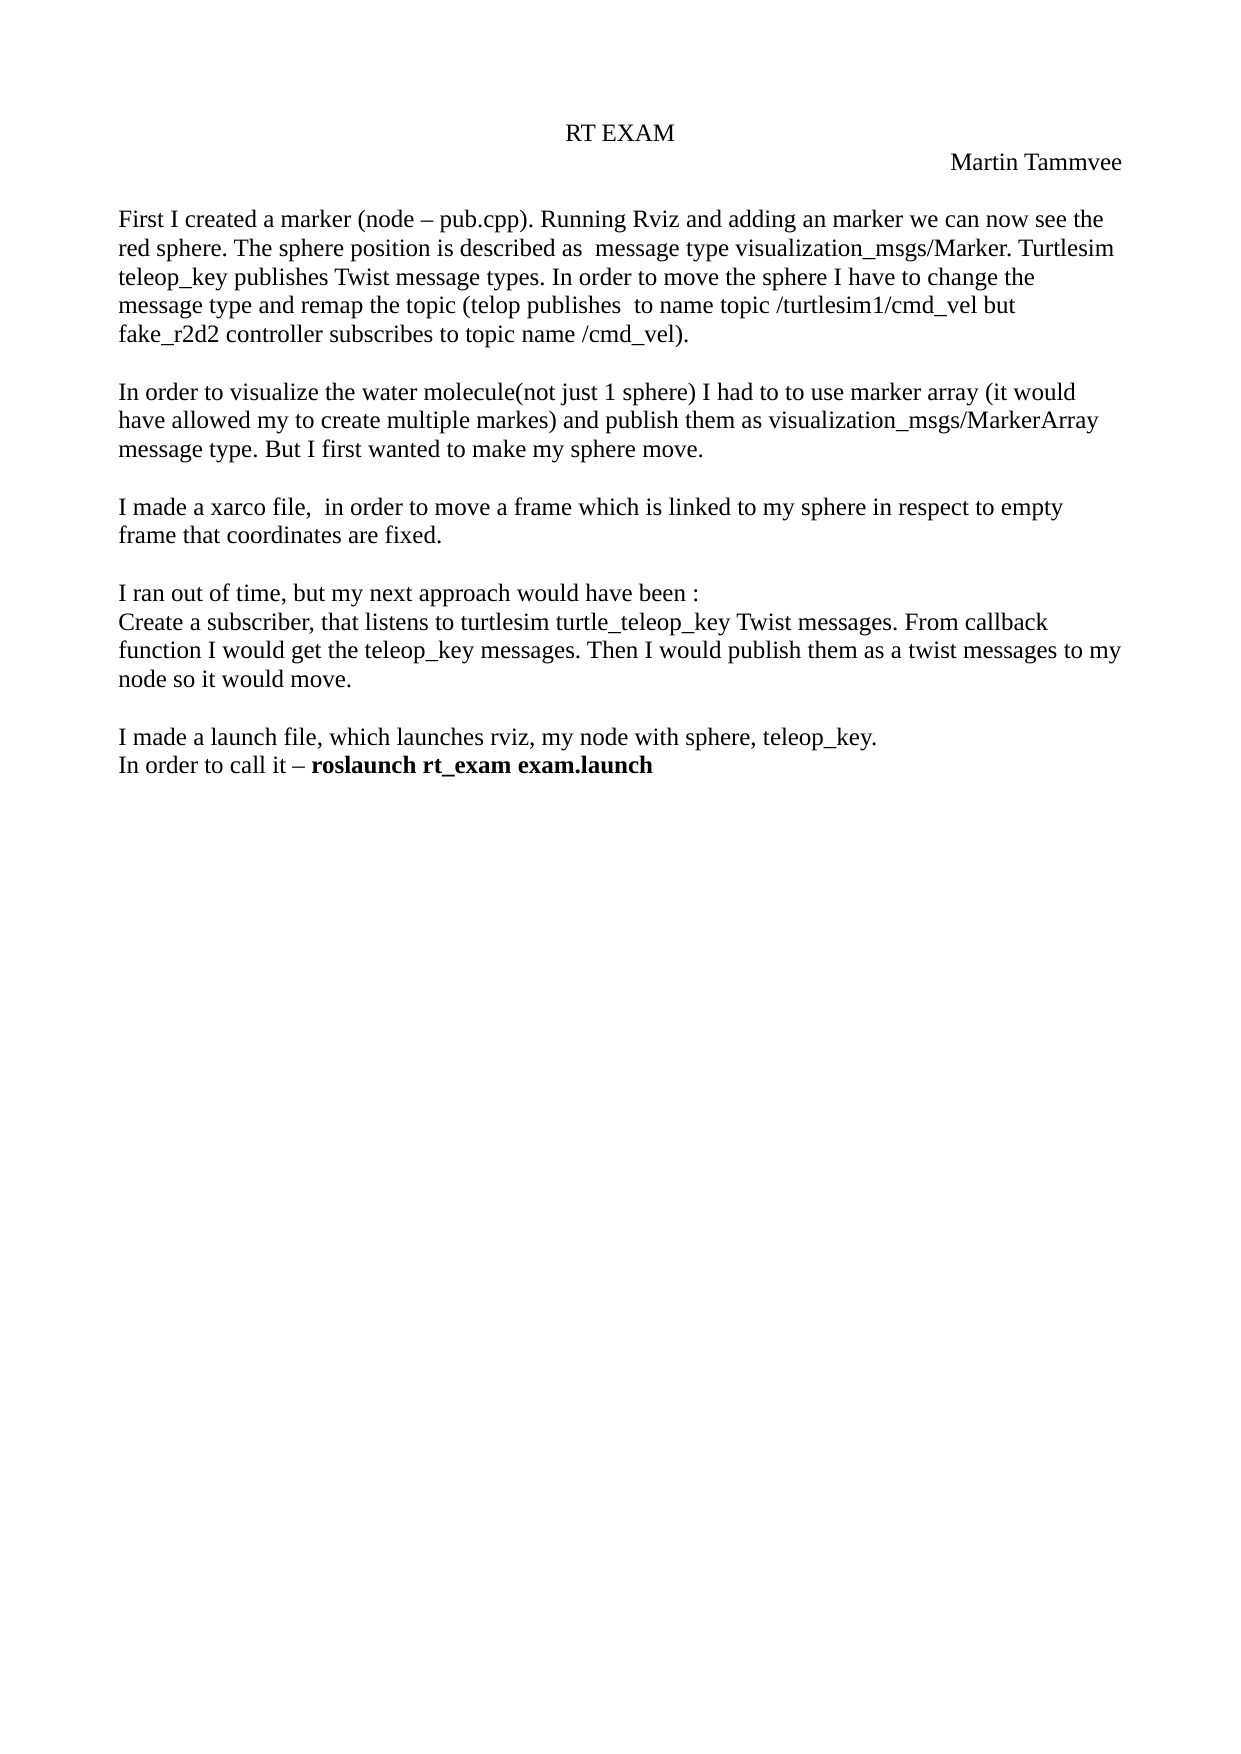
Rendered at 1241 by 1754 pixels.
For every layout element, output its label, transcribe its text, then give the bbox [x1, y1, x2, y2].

text I ran out of time, but my next approach would have been : [118, 578, 1122, 607]
text Create a subscriber, that listens to turtlesim turtle_teleop_key Twist messages. From callback function I would get the teleop_key messages. Then I would publish them as a twist messages to my node so it would move. [118, 607, 1122, 693]
text First I created a marker (node – pub.cpp). Running Rviz and adding an marker we can now see the red sphere. The sphere position is described as message type visualization_msgs/Marker. Turtlesim teleop_key publishes Twist message types. In order to move the sphere I have to change the message type and remap the topic (telop publishes to name topic /turtlesim1/cmd_vel but fake_r2d2 controller subscribes to topic name /cmd_vel). [118, 204, 1122, 348]
text RT EXAM [118, 118, 1122, 147]
text In order to visualize the water molecule(not just 1 sphere) I had to to use marker array (it would have allowed my to create multiple markes) and publish them as visualization_msgs/MarkerArray message type. But I first wanted to make my sphere move. [118, 377, 1122, 463]
text Martin Tammvee [118, 147, 1122, 176]
text In order to call it – roslaunch rt_exam exam.launch [118, 751, 1122, 779]
text I made a launch file, which launches rviz, my node with sphere, teleop_key. [118, 722, 1122, 751]
text I made a xarco file, in order to move a frame which is linked to my sphere in respect to empty frame that coordinates are fixed. [118, 492, 1122, 549]
